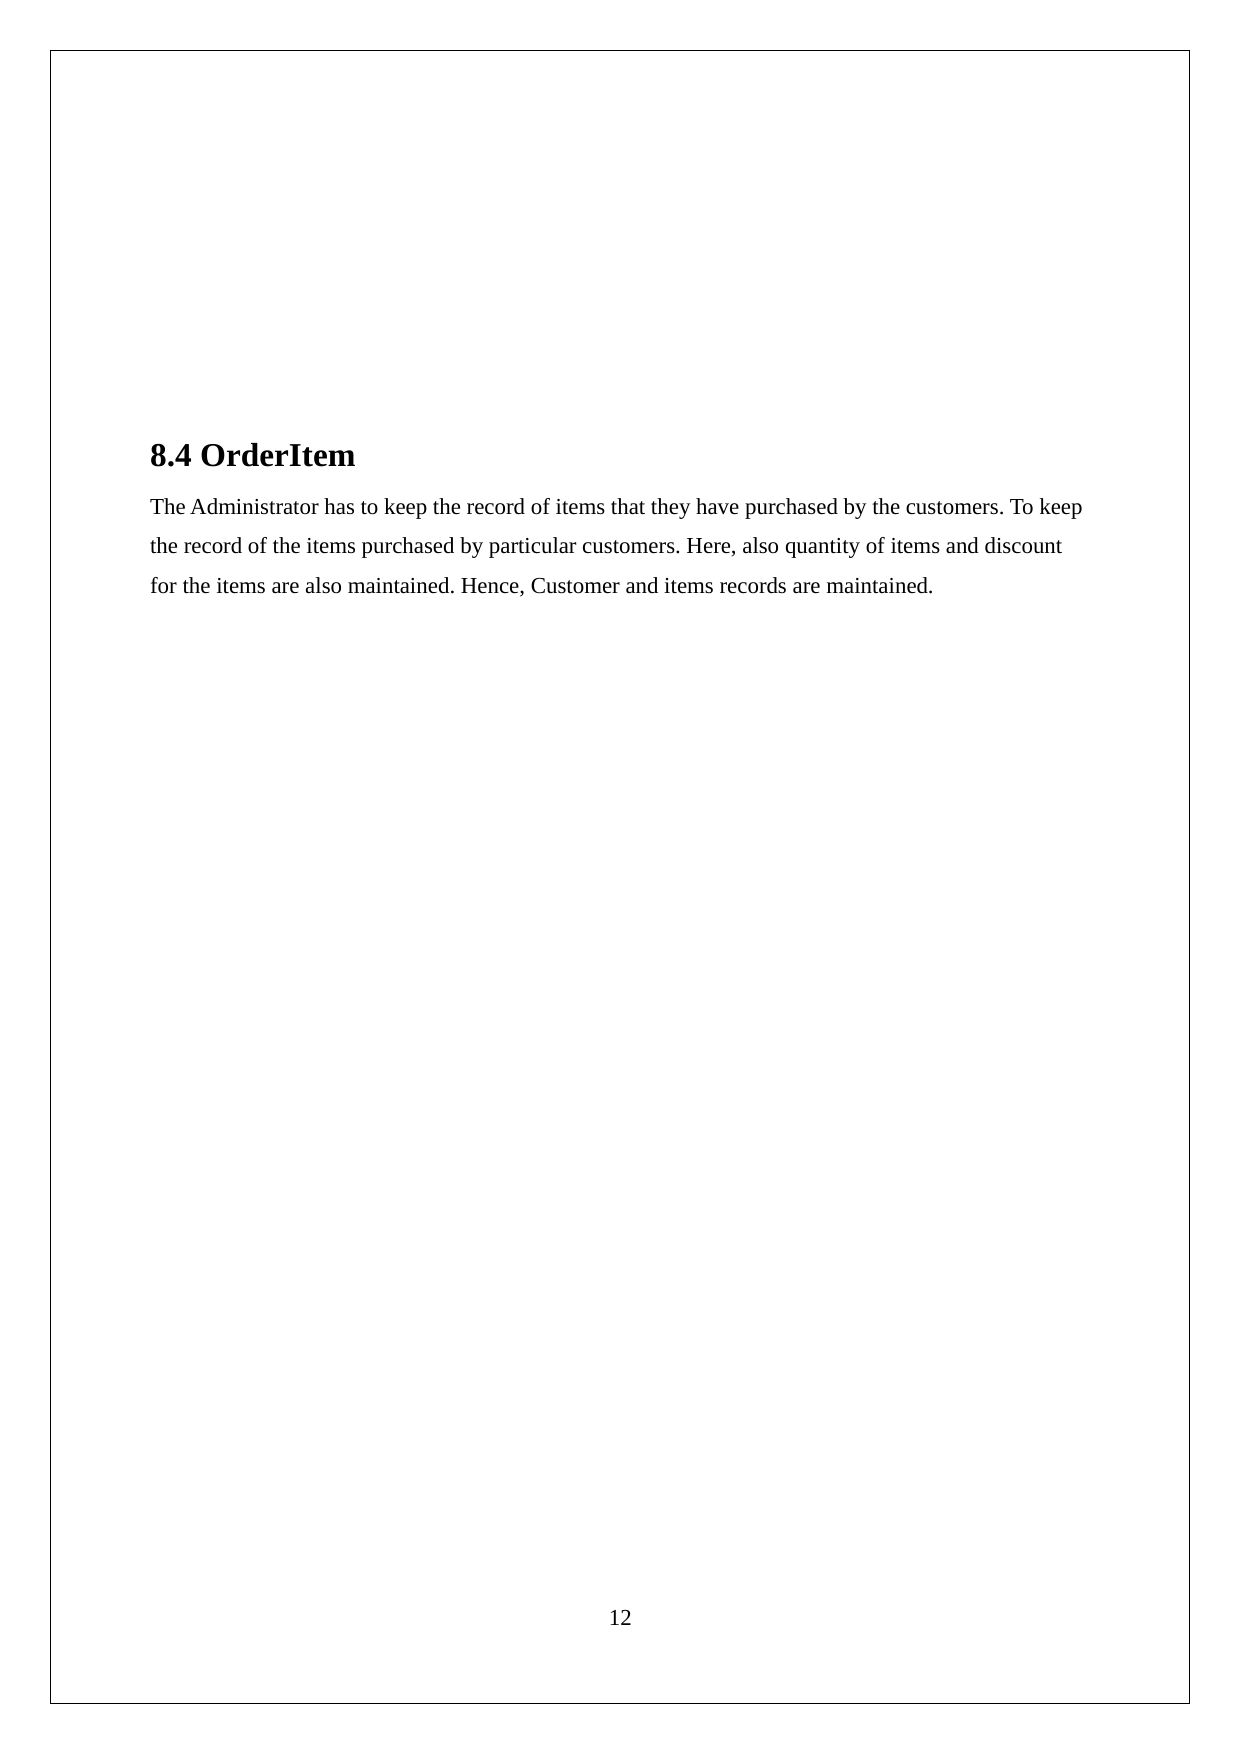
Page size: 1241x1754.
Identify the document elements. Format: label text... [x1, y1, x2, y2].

text 8.4 OrderItem [150, 435, 1090, 474]
text The Administrator has to keep the record of items that they have purchased by the customers. To keep the record of the items purchased by particular customers. Here, also quantity of items and discount for the items are also maintained. Hence, Customer and items records are maintained. [150, 493, 1090, 598]
